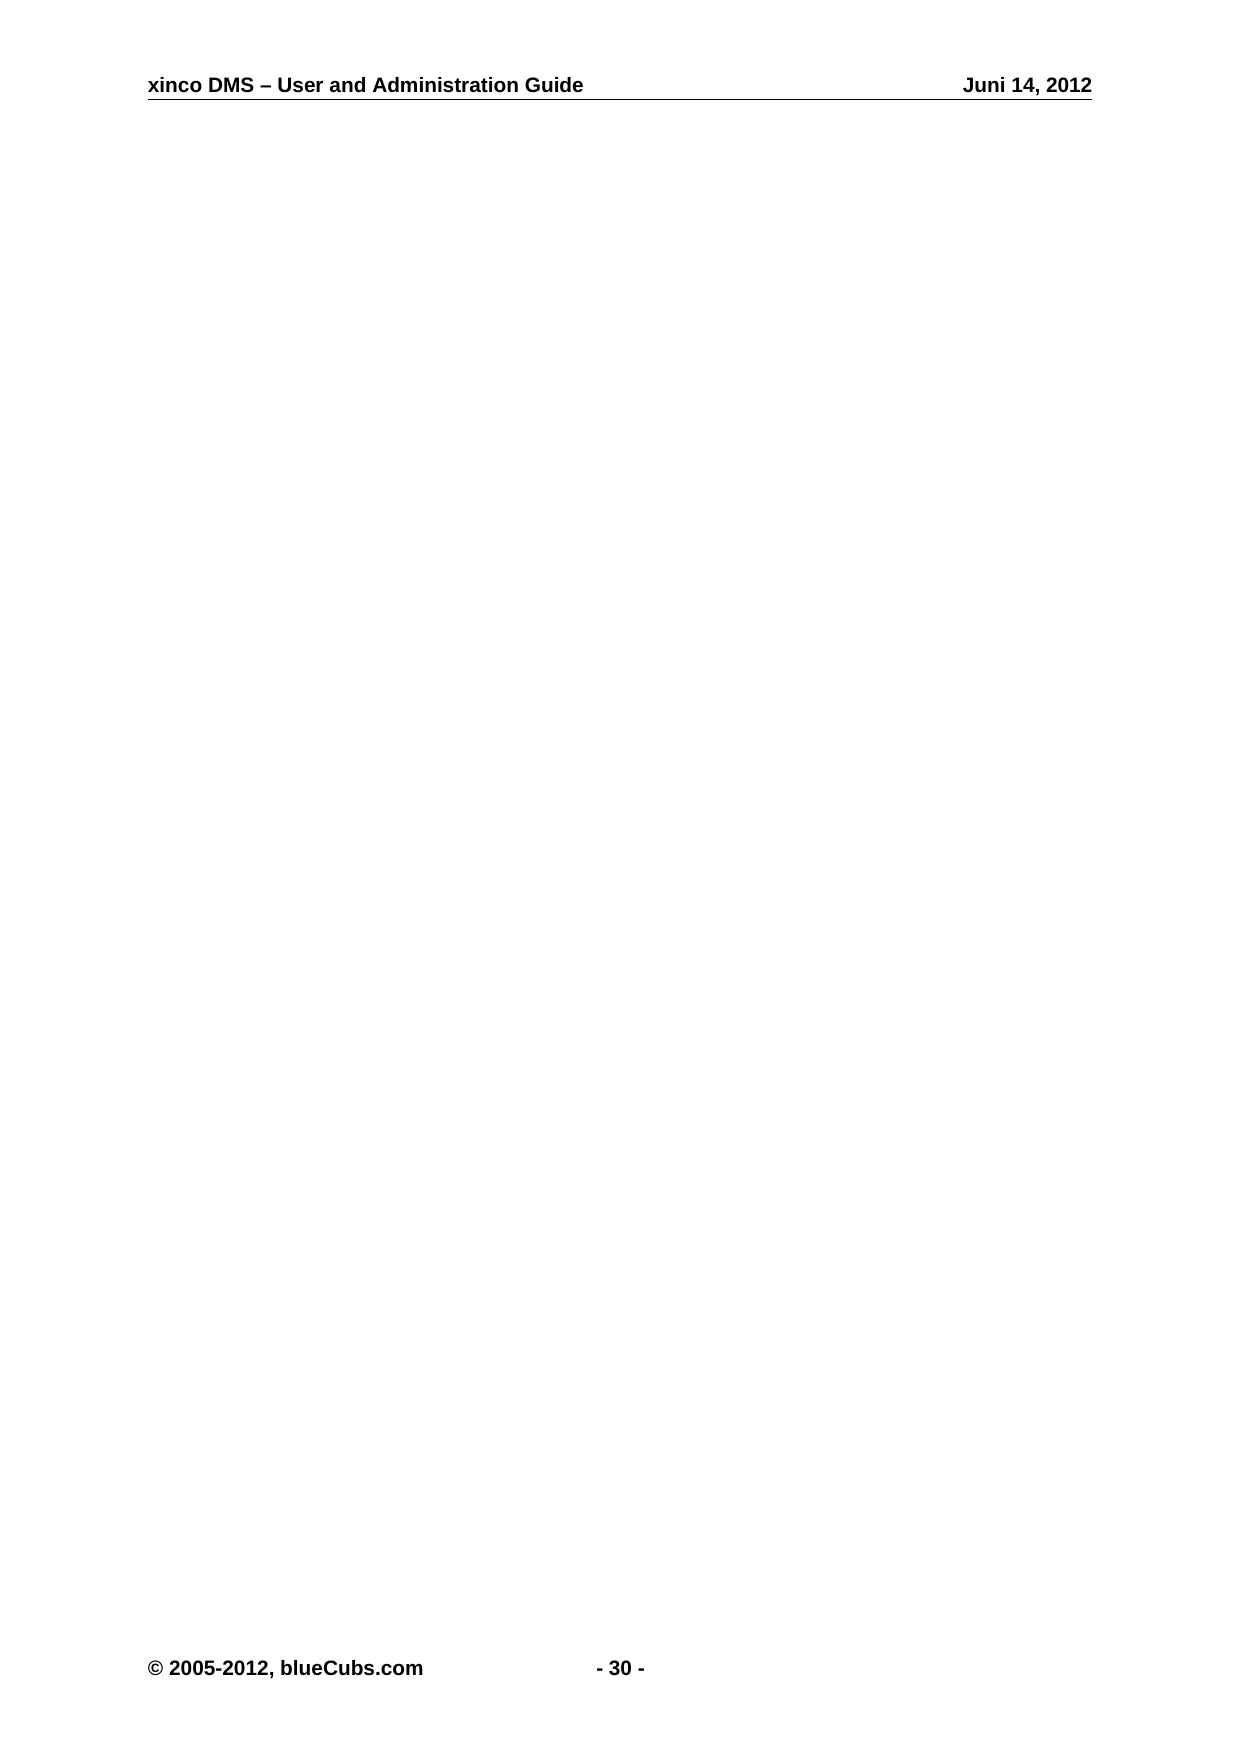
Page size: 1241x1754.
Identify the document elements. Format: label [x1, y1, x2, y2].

table_header [148, 155, 1240, 183]
